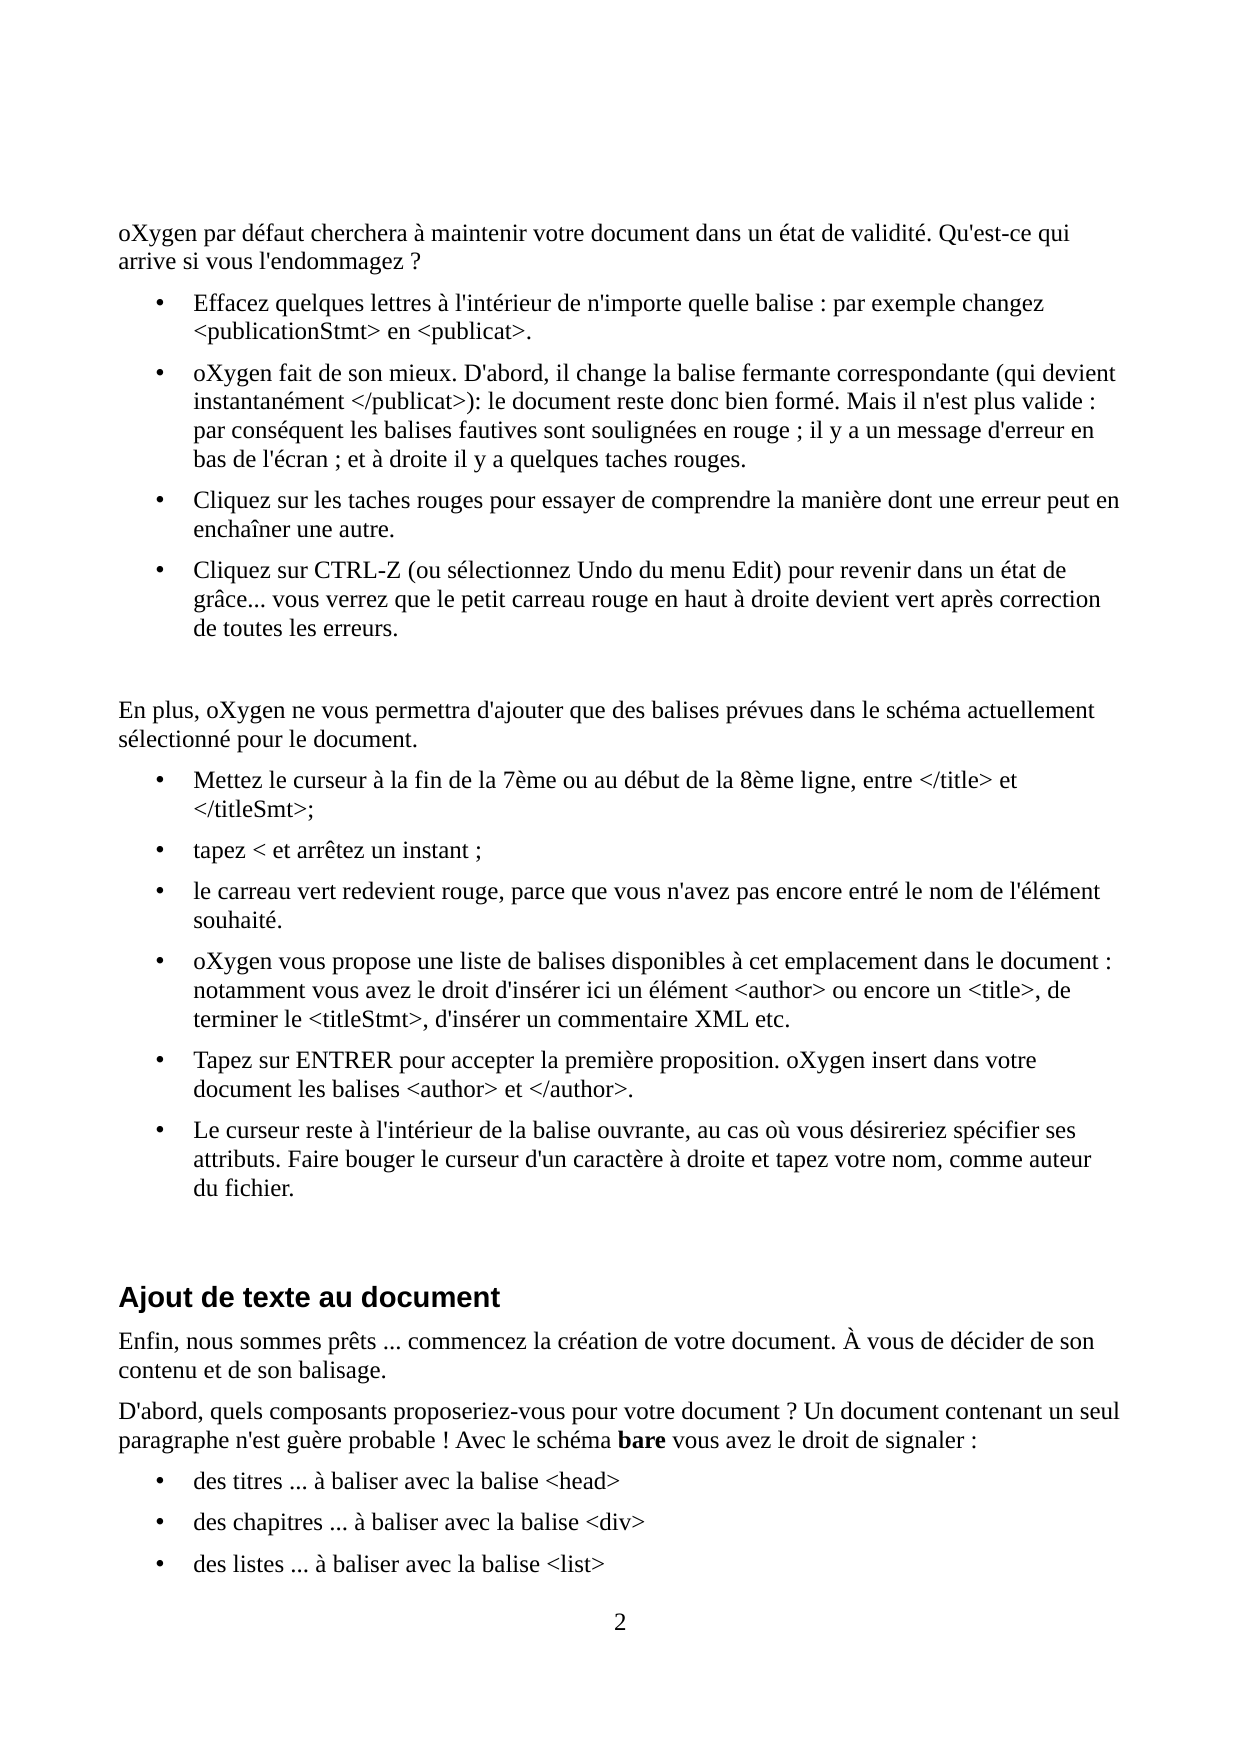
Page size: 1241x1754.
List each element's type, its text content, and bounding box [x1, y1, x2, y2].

list Cliquez sur les taches rouges pour essayer de comprendre la manière dont une erreur peut en enchaîner une autre. [156, 485, 1122, 543]
list Cliquez sur CTRL-Z (ou sélectionnez Undo du menu Edit) pour revenir dans un état de grâce... vous verrez que le petit carreau rouge en haut à droite devient vert après correction de toutes les erreurs. [156, 555, 1122, 641]
list Mettez le curseur à la fin de la 7ème ou au début de la 8ème ligne, entre </title> et </titleSmt>; [156, 765, 1122, 823]
subtitle Ajout de texte au document [118, 1280, 1122, 1314]
text En plus, oXygen ne vous permettra d'ajouter que des balises prévues dans le schéma actuellement sélectionné pour le document. [118, 695, 1122, 753]
list des chapitres ... à baliser avec la balise <div> [156, 1507, 1122, 1536]
list le carreau vert redevient rouge, parce que vous n'avez pas encore entré le nom de l'élément souhaité. [156, 876, 1122, 934]
text Enfin, nous sommes prêts ... commencez la création de votre document. À vous de décider de son contenu et de son balisage. [118, 1326, 1122, 1384]
list des listes ... à baliser avec la balise <list> [156, 1549, 1122, 1577]
list des titres ... à baliser avec la balise <head> [156, 1466, 1122, 1495]
text oXygen par défaut cherchera à maintenir votre document dans un état de validité. Qu'est-ce qui arrive si vous l'endommagez ? [118, 218, 1122, 275]
text D'abord, quels composants proposeriez-vous pour votre document ? Un document contenant un seul paragraphe n'est guère probable ! Avec le schéma bare vous avez le droit de signaler : [118, 1396, 1122, 1454]
list Tapez sur ENTRER pour accepter la première proposition. oXygen insert dans votre document les balises <author> et </author>. [156, 1045, 1122, 1103]
list tapez < et arrêtez un instant ; [156, 835, 1122, 864]
list Le curseur reste à l'intérieur de la balise ouvrante, au cas où vous désireriez spécifier ses attributs. Faire bouger le curseur d'un caractère à droite et tapez votre nom, comme auteur du fichier. [156, 1115, 1122, 1201]
list oXygen fait de son mieux. D'abord, il change la balise fermante correspondante (qui devient instantanément </publicat>): le document reste donc bien formé. Mais il n'est plus valide : par conséquent les balises fautives sont soulignées en rouge ; il y a un message d'erreur en bas de l'écran ; et à droite il y a quelques taches rouges. [156, 358, 1122, 473]
list oXygen vous propose une liste de balises disponibles à cet emplacement dans le document : notamment vous avez le droit d'insérer ici un élément <author> ou encore un <title>, de terminer le <titleStmt>, d'insérer un commentaire XML etc. [156, 946, 1122, 1033]
list Effacez quelques lettres à l'intérieur de n'importe quelle balise : par exemple changez <publicationStmt> en <publicat>. [156, 288, 1122, 345]
